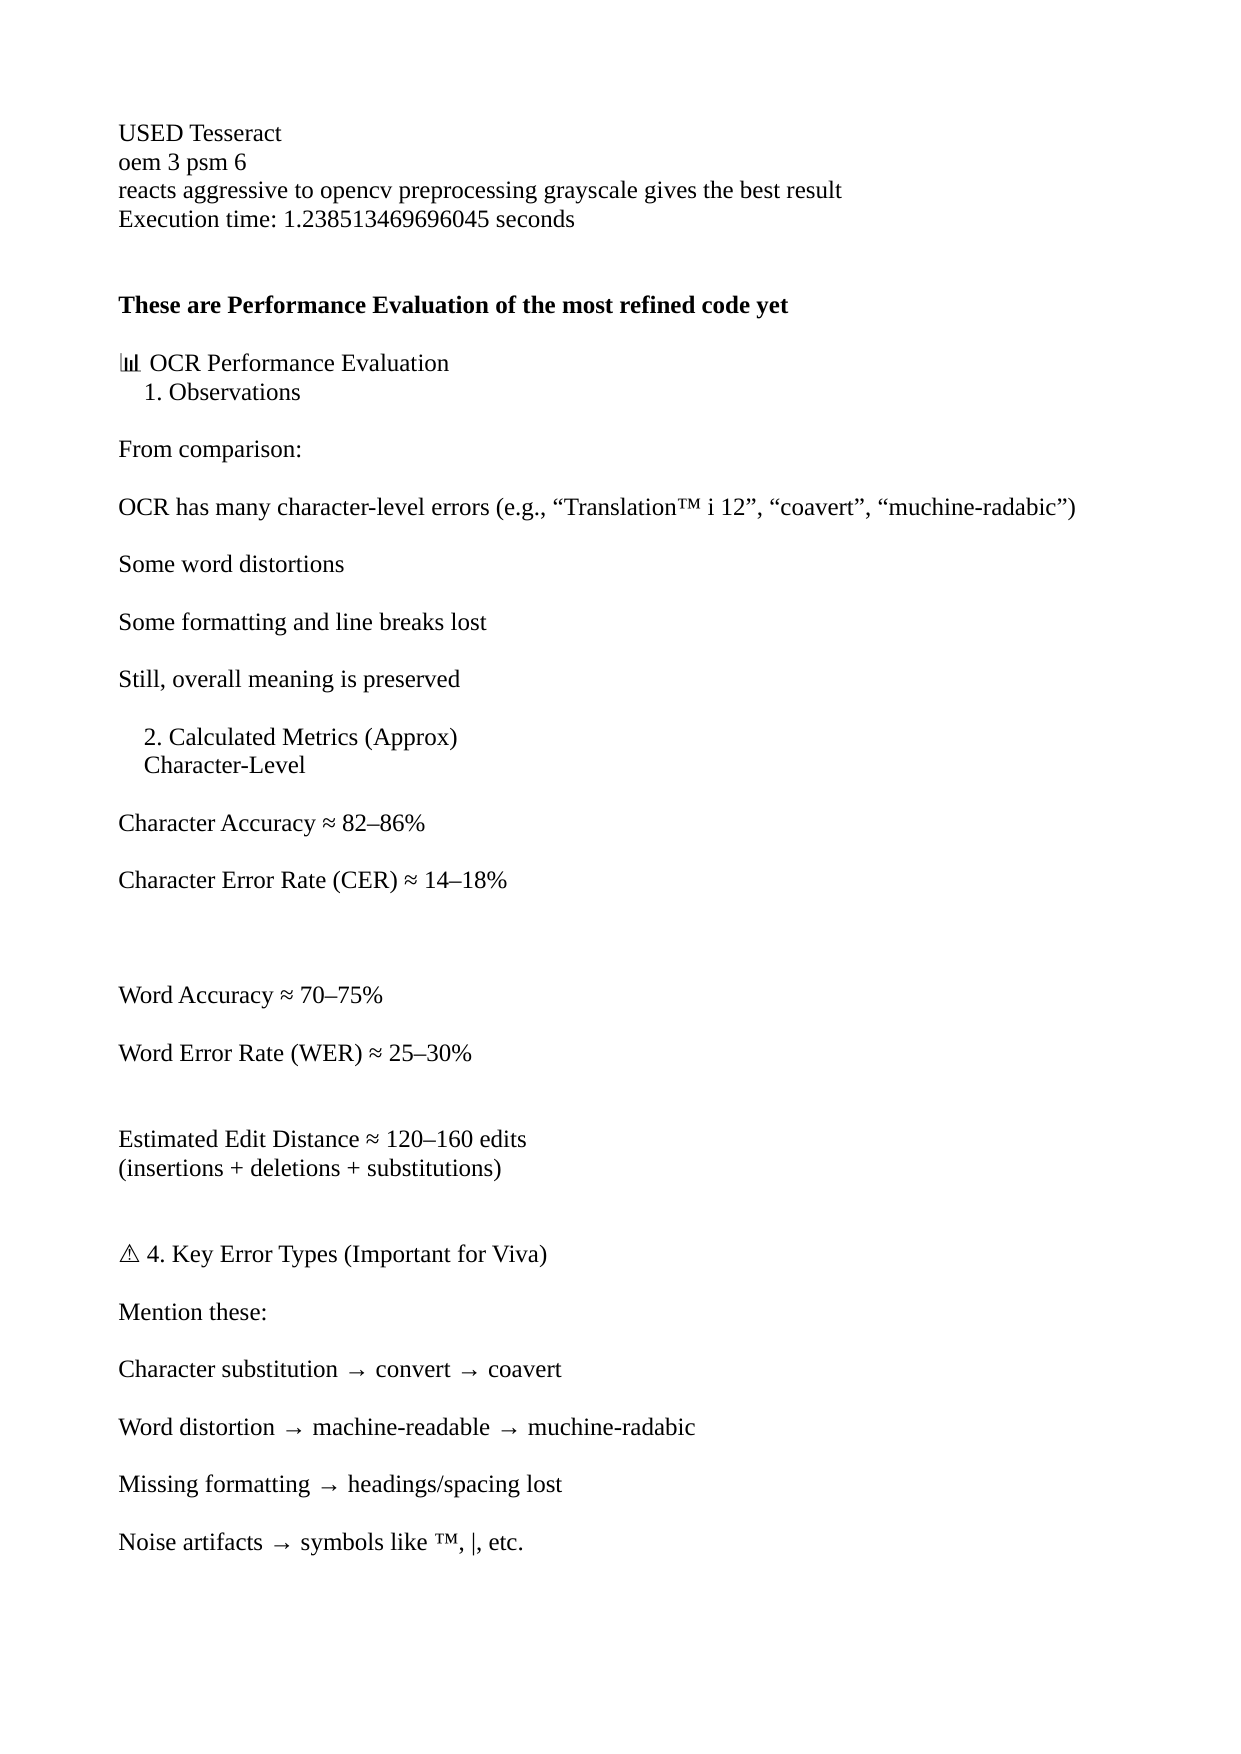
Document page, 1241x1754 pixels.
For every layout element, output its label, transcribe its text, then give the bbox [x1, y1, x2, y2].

text Word distortion → machine-readable → muchine-radabic [118, 1412, 1122, 1441]
text Character Error Rate (CER) ≈ 14–18% [118, 866, 1122, 894]
text Execution time: 1.238513469696045 seconds [118, 204, 1122, 233]
text (insertions + deletions + substitutions) [118, 1153, 1122, 1182]
text Missing formatting → headings/spacing lost [118, 1469, 1122, 1498]
text OCR has many character-level errors (e.g., “Translation™ i 12”, “coavert”, “muchine-radabic”) [118, 492, 1122, 521]
text 📊 OCR Performance Evaluation [118, 348, 1122, 377]
text Some formatting and line breaks lost [118, 607, 1122, 636]
text Some word distortions [118, 549, 1122, 578]
text 🔢 2. Calculated Metrics (Approx) [118, 722, 1122, 751]
text Word Error Rate (WER) ≈ 25–30% [118, 1038, 1122, 1067]
text Mention these: [118, 1297, 1122, 1326]
text Still, overall meaning is preserved [118, 664, 1122, 693]
text reacts aggressive to opencv preprocessing grayscale gives the best result [118, 176, 1122, 204]
text Character Accuracy ≈ 82–86% [118, 808, 1122, 837]
text Estimated Edit Distance ≈ 120–160 edits [118, 1124, 1122, 1153]
text ⚠️ 4. Key Error Types (Important for Viva) [118, 1239, 1122, 1268]
text oem 3 psm 6 [118, 147, 1122, 176]
text Character substitution → convert → coavert [118, 1354, 1122, 1383]
text USED Tesseract [118, 118, 1122, 147]
text Noise artifacts → symbols like ™, |, etc. [118, 1527, 1122, 1556]
text These are Performance Evaluation of the most refined code yet [118, 291, 1122, 319]
text Word Accuracy ≈ 70–75% [118, 981, 1122, 1009]
text From comparison: [118, 434, 1122, 463]
text ✅ 1. Observations [118, 377, 1122, 406]
text 📌 Character-Level [118, 751, 1122, 779]
